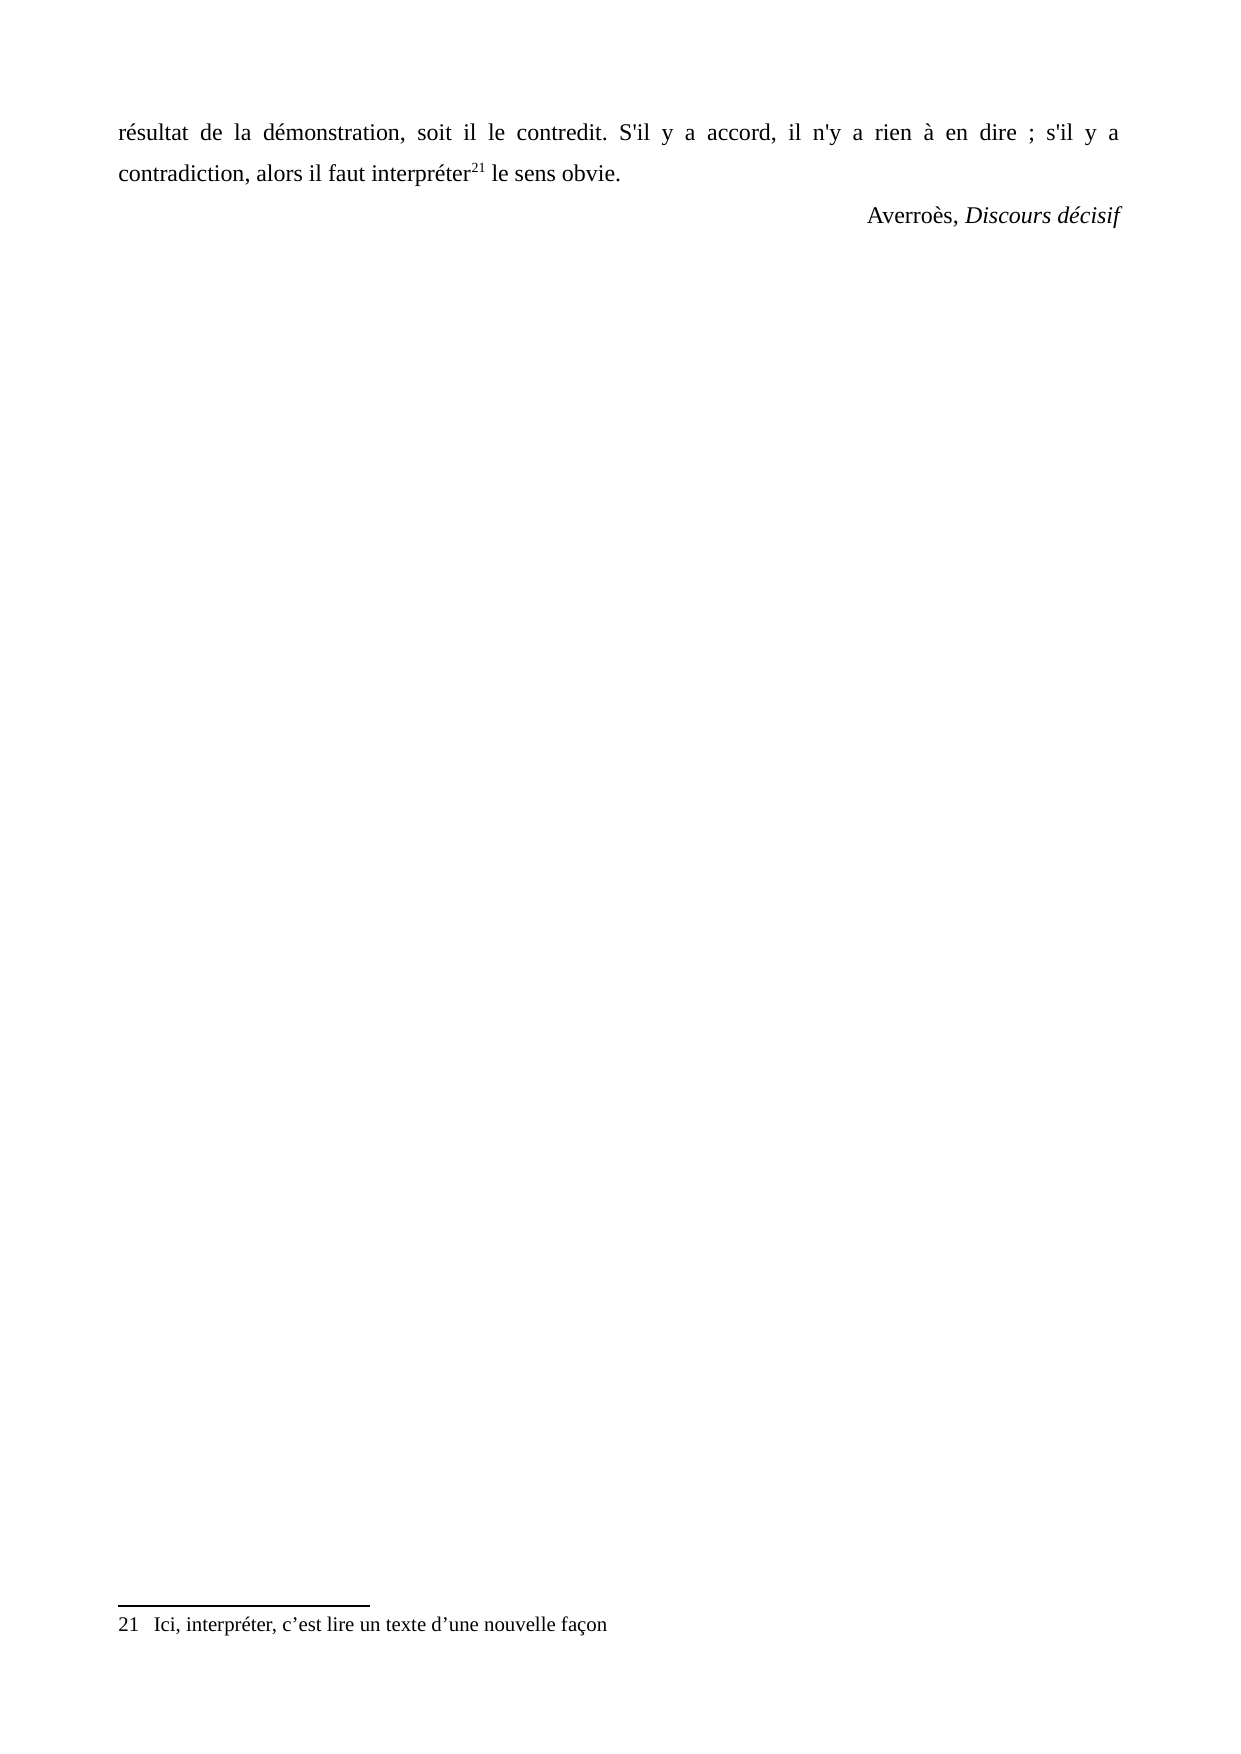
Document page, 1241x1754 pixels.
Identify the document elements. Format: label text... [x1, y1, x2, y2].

text résultat de la démonstration, soit il le contredit. S'il y a accord, il n'y a rien à en dire ; s'il y a contradiction, alors il faut interpréter le sens obvie. [118, 118, 1122, 187]
text Ici, interpréter, c’est lire un texte d’une nouvelle façon [118, 1612, 1122, 1636]
text Averroès, Discours décisif [118, 201, 1122, 228]
